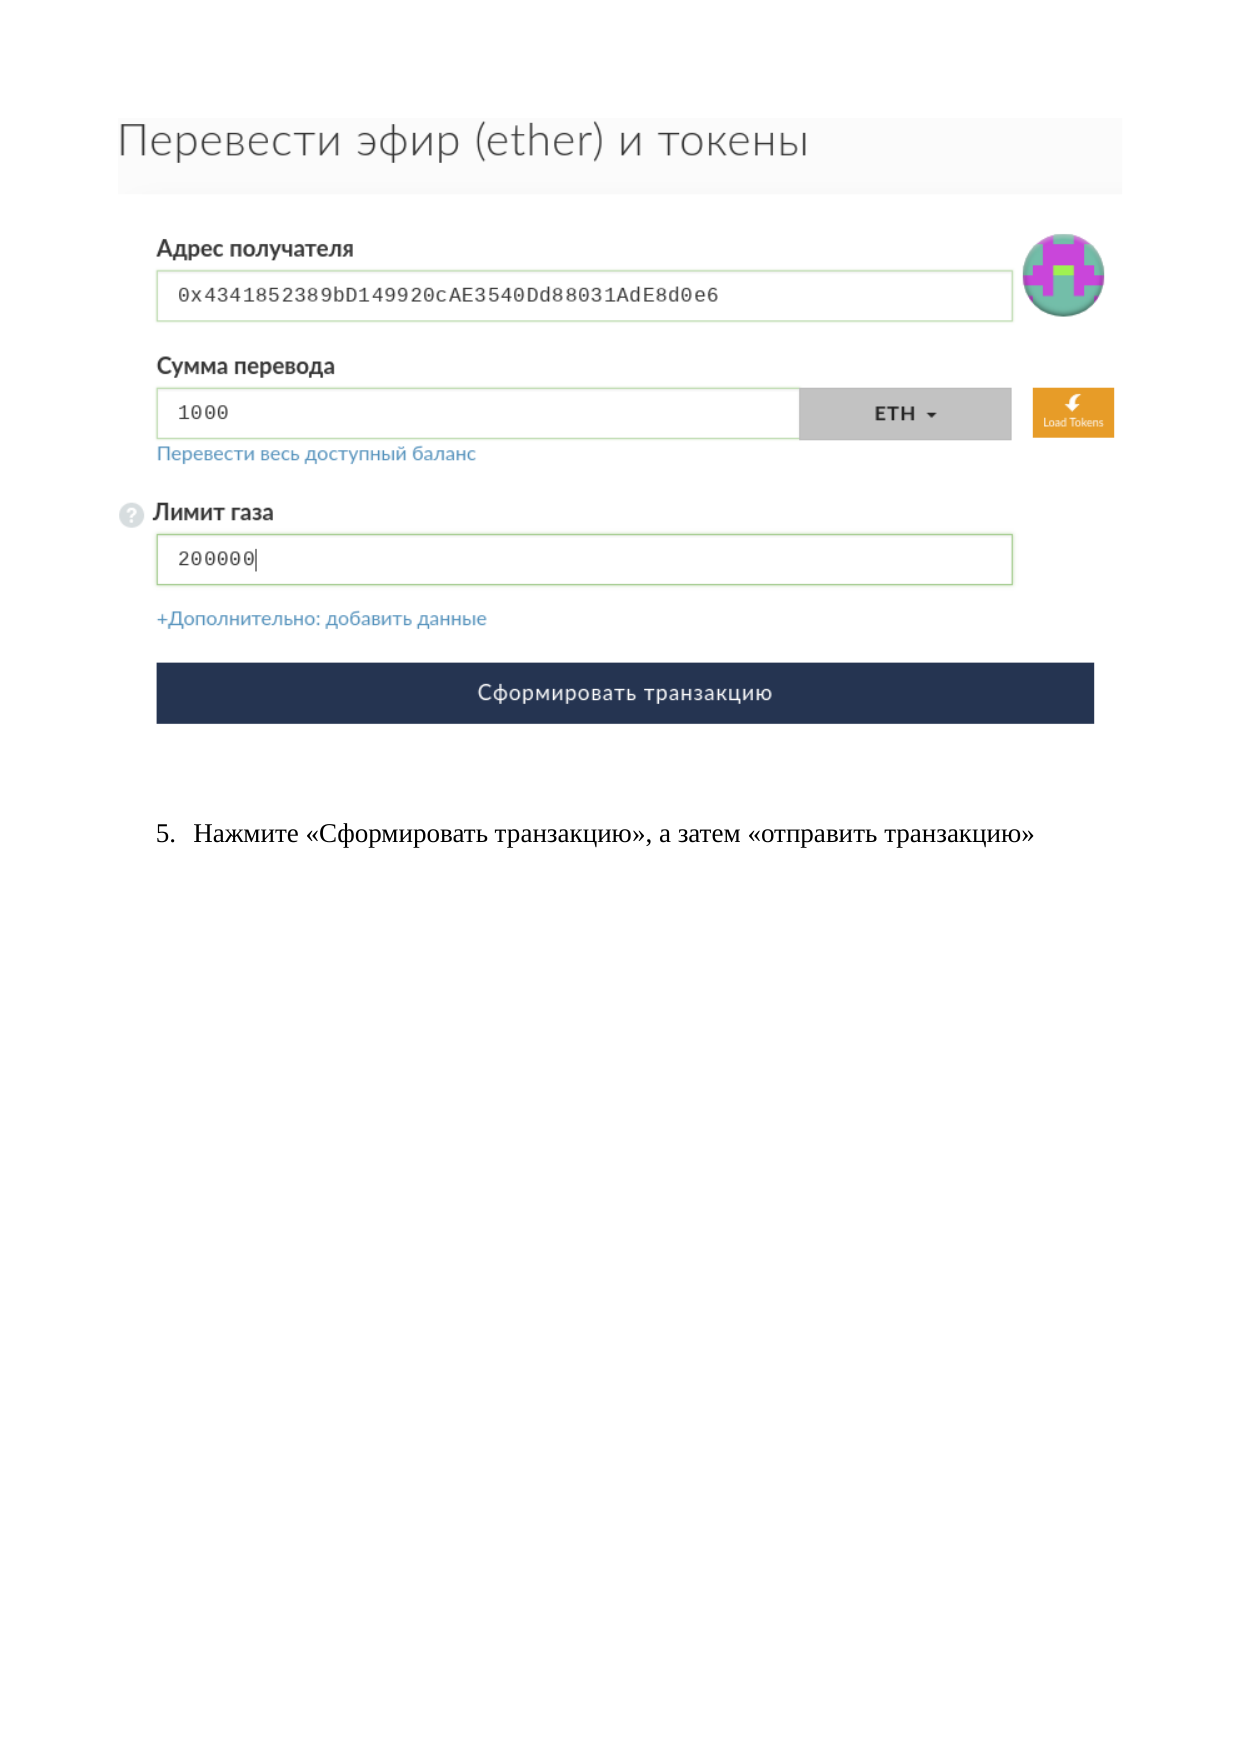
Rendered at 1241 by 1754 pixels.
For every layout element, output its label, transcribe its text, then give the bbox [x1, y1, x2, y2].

picture [118, 118, 1123, 759]
list Нажмите «Сформировать транзакцию», а затем «отправить транзакцию» [156, 817, 1122, 848]
